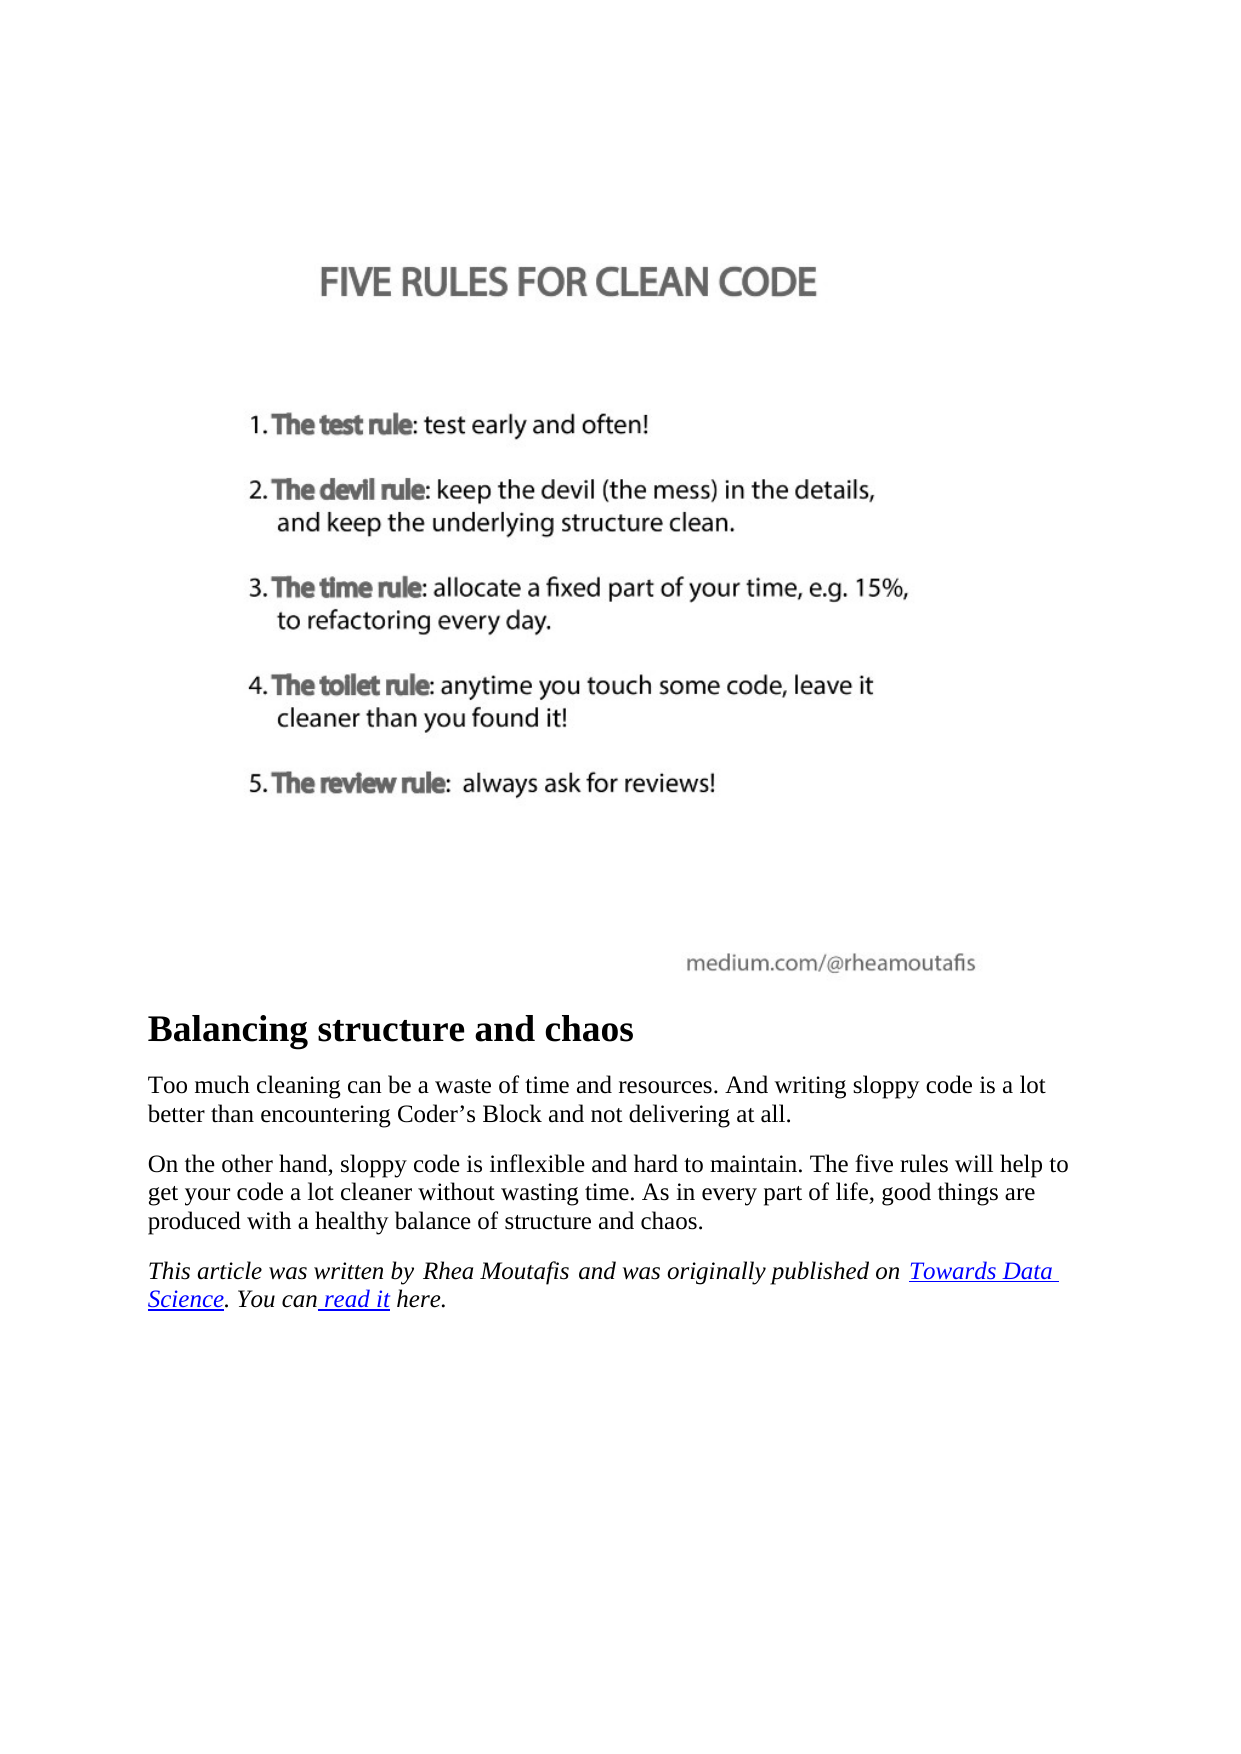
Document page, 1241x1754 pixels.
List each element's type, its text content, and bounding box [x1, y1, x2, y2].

text On the other hand, sloppy code is inflexible and hard to maintain. The five rules will help to get your code a lot cleaner without wasting time. As in every part of life, good things are produced with a healthy balance of structure and chaos. [148, 1149, 1093, 1235]
subtitle Balancing structure and chaos [148, 1006, 1093, 1049]
text This article was written by Rhea Moutafis and was originally published on Towards Data Science. You can read it here. [148, 1256, 1093, 1313]
text Too much cleaning can be a waste of time and resources. And writing sloppy code is a lot better than encountering Coder’s Block and not delivering at all. [148, 1070, 1093, 1128]
